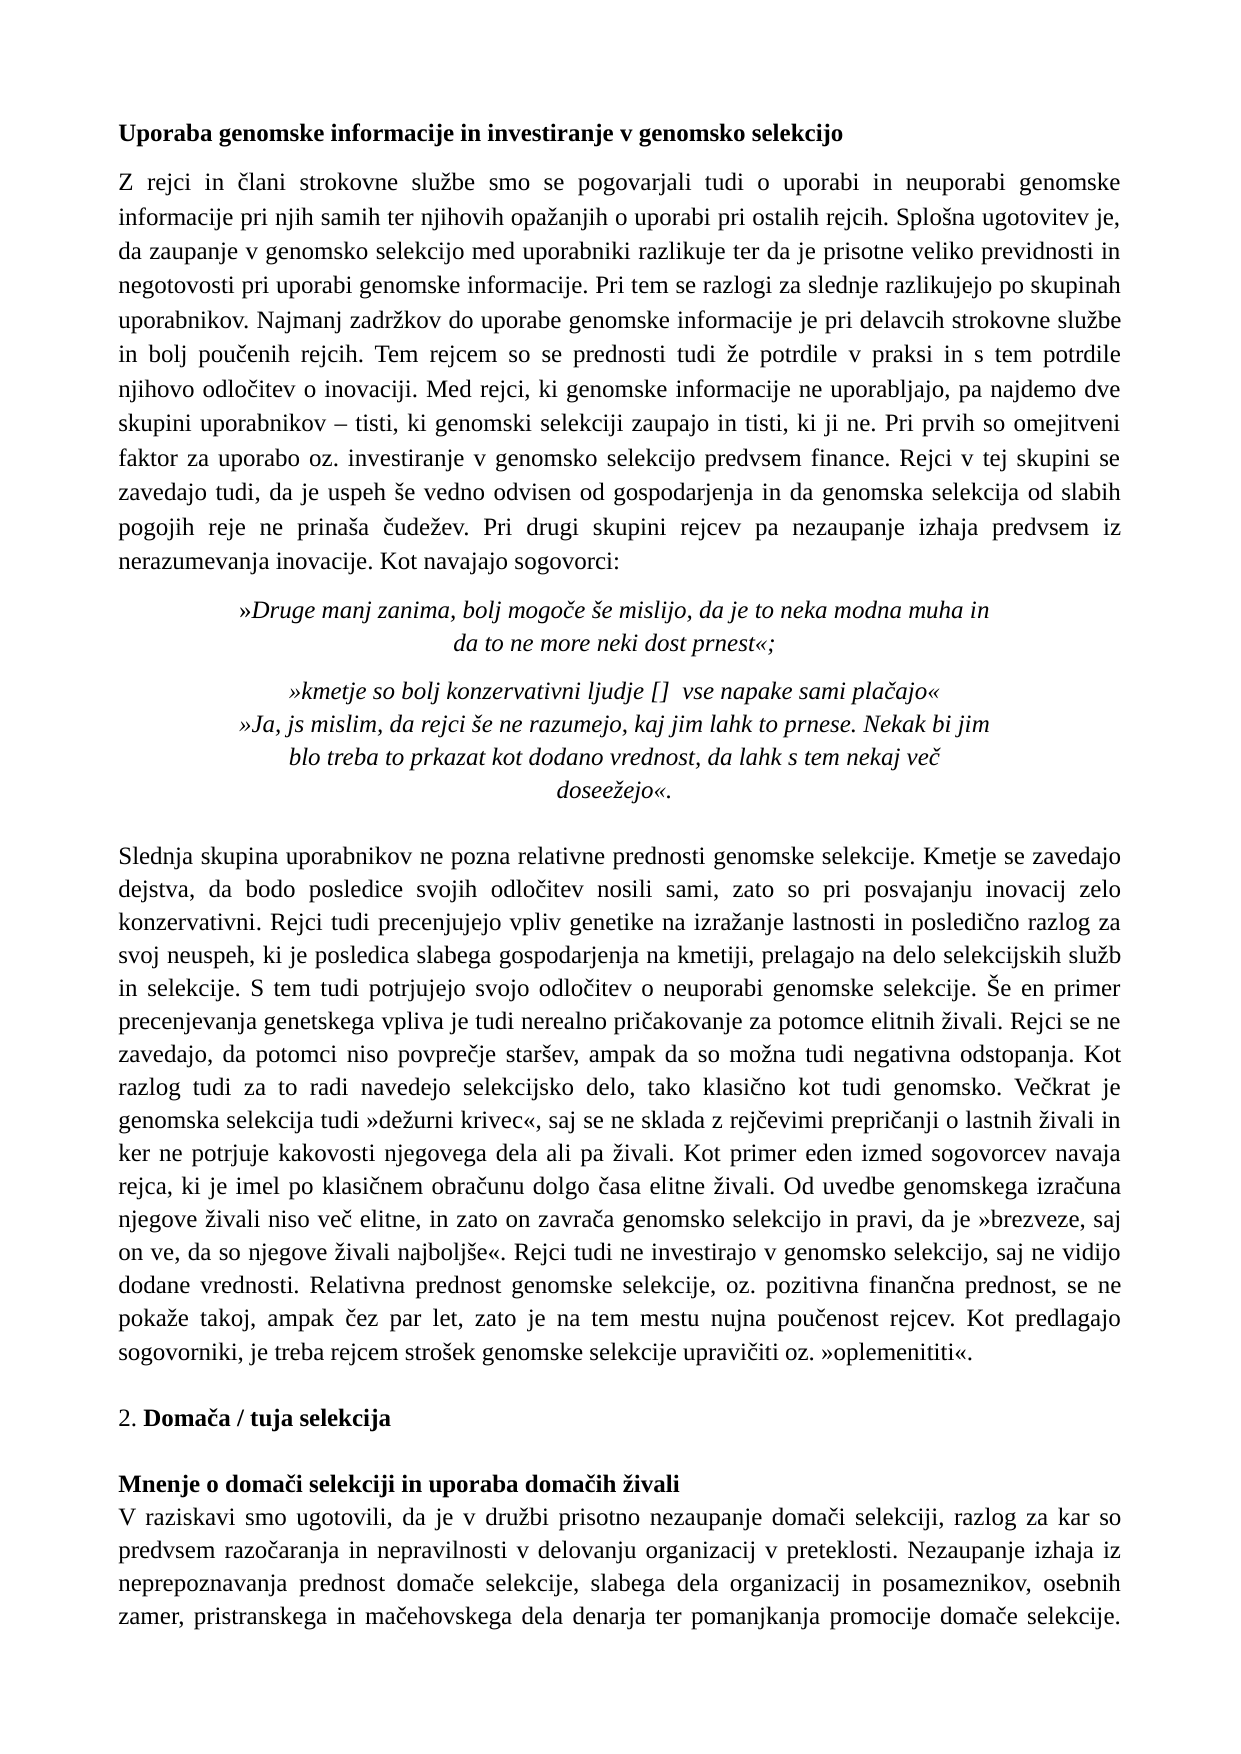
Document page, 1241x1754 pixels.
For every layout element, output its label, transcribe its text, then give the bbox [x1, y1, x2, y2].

text »Druge manj zanima, bolj mogoče še mislijo, da je to neka modna muha in da to ne more neki dost prnest«; [231, 596, 1000, 657]
text Z rejci in člani strokovne službe smo se pogovarjali tudi o uporabi in neuporabi genomske informacije pri njih samih ter njihovih opažanjih o uporabi pri ostalih rejcih. Splošna ugotovitev je, da zaupanje v genomsko selekcijo med uporabniki razlikuje ter da je prisotne veliko previdnosti in negotovosti pri uporabi genomske informacije. Pri tem se razlogi za slednje razlikujejo po skupinah uporabnikov. Najmanj zadržkov do uporabe genomske informacije je pri delavcih strokovne službe in bolj poučenih rejcih. Tem rejcem so se prednosti tudi že potrdile v praksi in s tem potrdile njihovo odločitev o inovaciji. Med rejci, ki genomske informacije ne uporabljajo, pa najdemo dve skupini uporabnikov – tisti, ki genomski selekciji zaupajo in tisti, ki ji ne. Pri prvih so omejitveni faktor za uporabo oz. investiranje v genomsko selekcijo predvsem finance. Rejci v tej skupini se zavedajo tudi, da je uspeh še vedno odvisen od gospodarjenja in da genomska selekcija od slabih pogojih reje ne prinaša čudežev. Pri drugi skupini rejcev pa nezaupanje izhaja predvsem iz nerazumevanja inovacije. Kot navajajo sogovorci: [118, 167, 1122, 575]
text Mnenje o domači selekciji in uporaba domačih živali [118, 1469, 1122, 1497]
text Uporaba genomske informacije in investiranje v genomsko selekcijo [118, 118, 1122, 147]
text »Ja, js mislim, da rejci še ne razumejo, kaj jim lahk to prnese. Nekak bi jim blo treba to prkazat kot dodano vrednost, da lahk s tem nekaj več doseežejo«. [231, 709, 1000, 804]
text Slednja skupina uporabnikov ne pozna relativne prednosti genomske selekcije. Kmetje se zavedajo dejstva, da bodo posledice svojih odločitev nosili sami, zato so pri posvajanju inovacij zelo konzervativni. Rejci tudi precenjujejo vpliv genetike na izražanje lastnosti in posledično razlog za svoj neuspeh, ki je posledica slabega gospodarjenja na kmetiji, prelagajo na delo selekcijskih služb in selekcije. S tem tudi potrjujejo svojo odločitev o neuporabi genomske selekcije. Še en primer precenjevanja genetskega vpliva je tudi nerealno pričakovanje za potomce elitnih živali. Rejci se ne zavedajo, da potomci niso povprečje staršev, ampak da so možna tudi negativna odstopanja. Kot razlog tudi za to radi navedejo selekcijsko delo, tako klasično kot tudi genomsko. Večkrat je genomska selekcija tudi »dežurni krivec«, saj se ne sklada z rejčevimi prepričanji o lastnih živali in ker ne potrjuje kakovosti njegovega dela ali pa živali. Kot primer eden izmed sogovorcev navaja rejca, ki je imel po klasičnem obračunu dolgo časa elitne živali. Od uvedbe genomskega izračuna njegove živali niso več elitne, in zato on zavrača genomsko selekcijo in pravi, da je »brezveze, saj on ve, da so njegove živali najboljše«. Rejci tudi ne investirajo v genomsko selekcijo, saj ne vidijo dodane vrednosti. Relativna prednost genomske selekcije, oz. pozitivna finančna prednost, se ne pokaže takoj, ampak čez par let, zato je na tem mestu nujna poučenost rejcev. Kot predlagajo sogovorniki, je treba rejcem strošek genomske selekcije upravičiti oz. »oplemenititi«. [118, 841, 1122, 1365]
text V raziskavi smo ugotovili, da je v družbi prisotno nezaupanje domači selekciji, razlog za kar so predvsem razočaranja in nepravilnosti v delovanju organizacij v preteklosti. Nezaupanje izhaja iz neprepoznavanja prednost domače selekcije, slabega dela organizacij in posameznikov, osebnih zamer, pristranskega in mačehovskega dela denarja ter pomanjkanja promocije domače selekcije. [118, 1502, 1122, 1629]
text »kmetje so bolj konzervativni ljudje [] vse napake sami plačajo« [231, 676, 1000, 705]
text 2. Domača / tuja selekcija [118, 1403, 1122, 1431]
